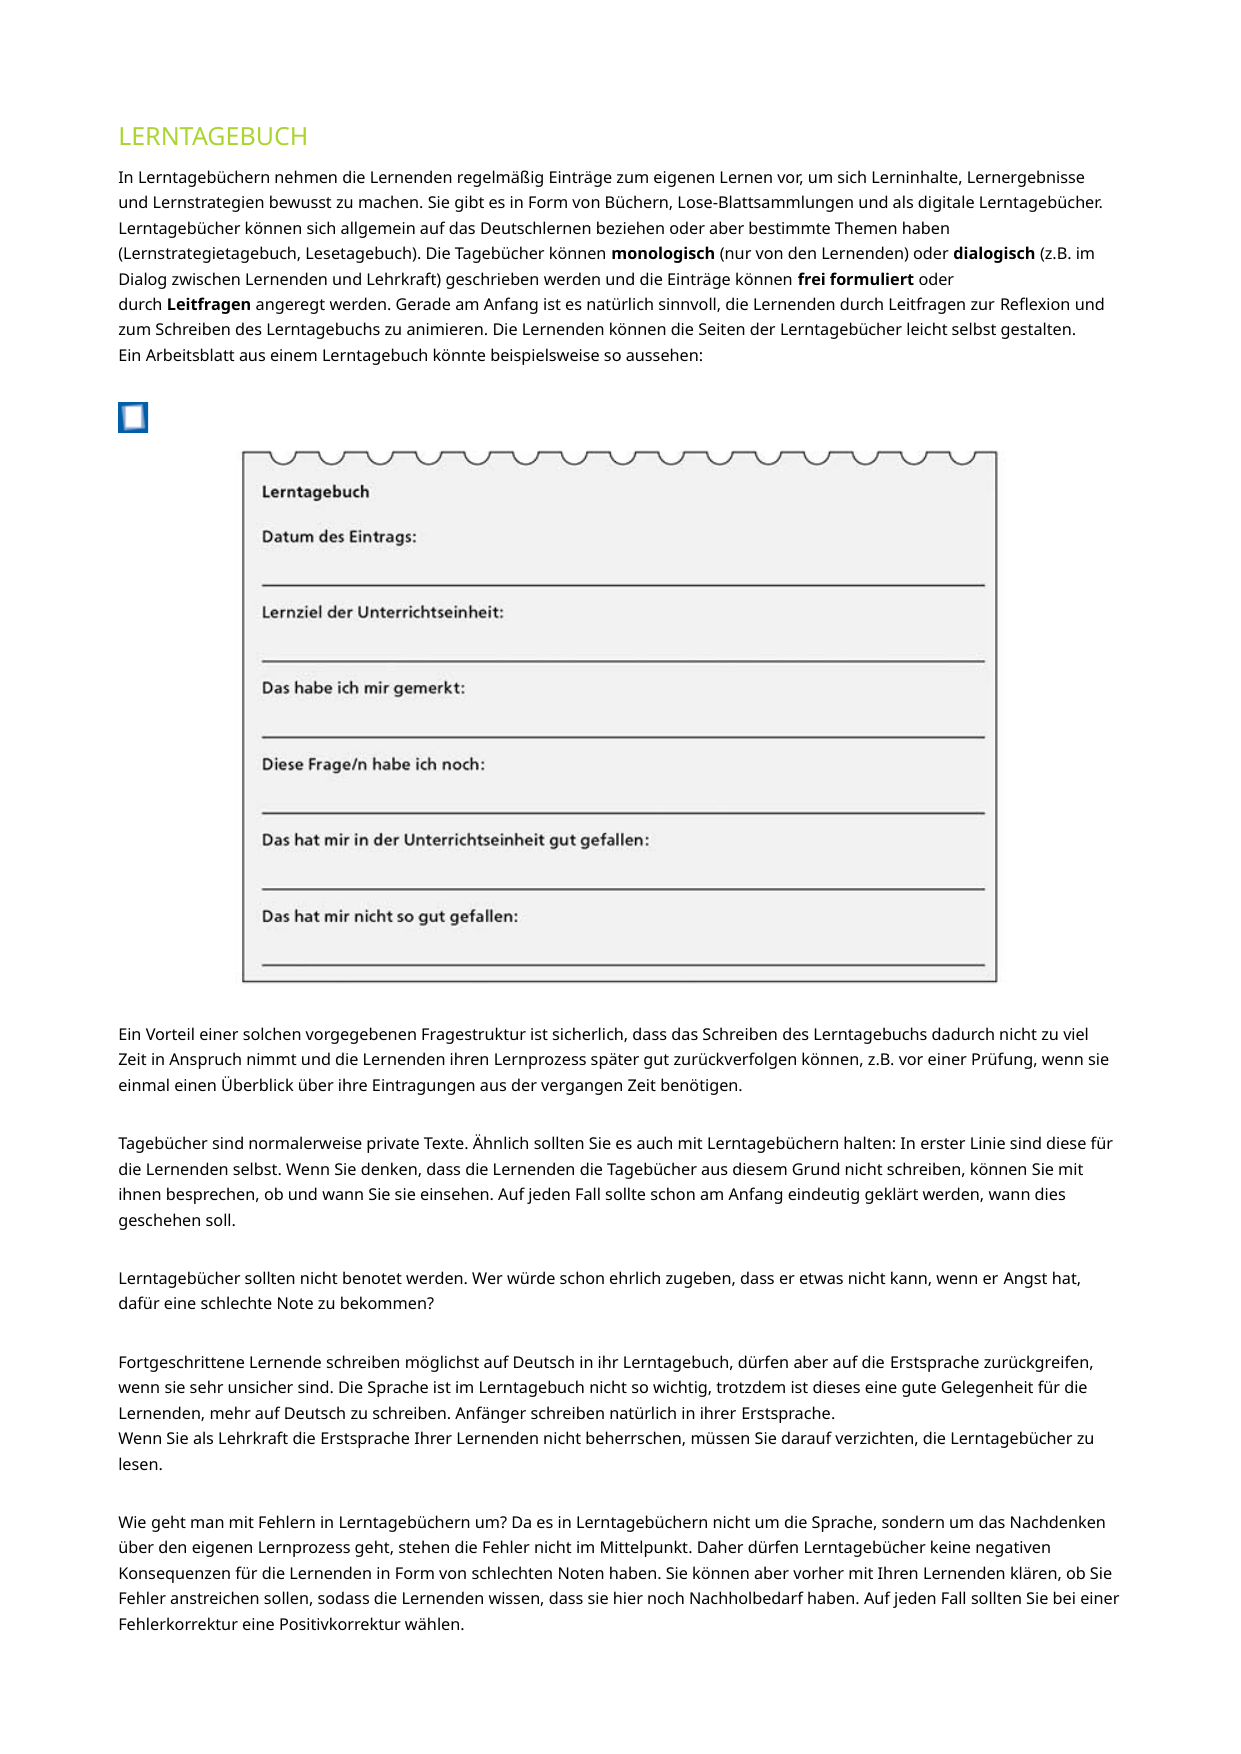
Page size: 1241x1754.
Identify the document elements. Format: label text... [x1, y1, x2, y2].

text Ein Arbeitsblatt aus einem Lerntagebuch könnte beispielsweise so aussehen: [118, 344, 1122, 366]
text Ein Vorteil einer solchen vorgegebenen Fragestruktur ist sicherlich, dass das Schreiben des Lerntagebuchs dadurch nicht zu viel Zeit in Anspruch nimmt und die Lernenden ihren Lernprozess später gut zurückverfolgen können, z.B. vor einer Prüfung, wenn sie einmal einen Überblick über ihre Eintragungen aus der vergangen Zeit benötigen. [118, 1023, 1122, 1096]
picture [118, 402, 149, 433]
text Wie geht man mit Fehlern in Lerntagebüchern um? Da es in Lerntagebüchern nicht um die Sprache, sondern um das Nachdenken über den eigenen Lernprozess geht, stehen die Fehler nicht im Mittelpunkt. Daher dürfen Lerntagebücher keine negativen Konsequenzen für die Lernenden in Form von schlechten Noten haben. Sie können aber vorher mit Ihren Lernenden klären, ob Sie Fehler anstreichen sollen, sodass die Lernenden wissen, dass sie hier noch Nachholbedarf haben. Auf jeden Fall sollten Sie bei einer Fehlerkorrektur eine Positivkorrektur wählen. [118, 1511, 1122, 1635]
text In Lerntagebüchern nehmen die Lernenden regelmäßig Einträge zum eigenen Lernen vor, um sich Lerninhalte, Lernergebnisse und Lernstrategien bewusst zu machen. Sie gibt es in Form von Büchern, Lose-Blattsammlungen und als digitale Lerntagebücher. Lerntagebücher können sich allgemein auf das Deutschlernen beziehen oder aber bestimmte Themen haben (Lernstrategietagebuch, Lesetagebuch). Die Tagebücher können monologisch (nur von den Lernenden) oder dialogisch (z.B. im Dialog zwischen Lernenden und Lehrkraft) geschrieben werden und die Einträge können frei formuliert oder durch Leitfragen angeregt werden. Gerade am Anfang ist es natürlich sinnvoll, die Lernenden durch Leitfragen zur Reflexion und zum Schreiben des Lerntagebuchs zu animieren. Die Lernenden können die Seiten der Lerntagebücher leicht selbst gestalten. [118, 166, 1122, 341]
picture [226, 442, 1014, 986]
text Fortgeschrittene Lernende schreiben möglichst auf Deutsch in ihr Lerntagebuch, dürfen aber auf die Erstsprache zurückgreifen, wenn sie sehr unsicher sind. Die Sprache ist im Lerntagebuch nicht so wichtig, trotzdem ist dieses eine gute Gelegenheit für die Lernenden, mehr auf Deutsch zu schreiben. Anfänger schreiben natürlich in ihrer Erstsprache. [118, 1351, 1122, 1424]
subtitle LERNTAGEBUCH [118, 118, 1122, 152]
text Tagebücher sind normalerweise private Texte. Ähnlich sollten Sie es auch mit Lerntagebüchern halten: In erster Linie sind diese für die Lernenden selbst. Wenn Sie denken, dass die Lernenden die Tagebücher aus diesem Grund nicht schreiben, können Sie mit ihnen besprechen, ob und wann Sie sie einsehen. Auf jeden Fall sollte schon am Anfang eindeutig geklärt werden, wann dies geschehen soll. [118, 1132, 1122, 1231]
text Wenn Sie als Lehrkraft die Erstsprache Ihrer Lernenden nicht beherrschen, müssen Sie darauf verzichten, die Lerntagebücher zu lesen. [118, 1427, 1122, 1475]
text Lerntagebücher sollten nicht benotet werden. Wer würde schon ehrlich zugeben, dass er etwas nicht kann, wenn er Angst hat, dafür eine schlechte Note zu bekommen? [118, 1267, 1122, 1314]
